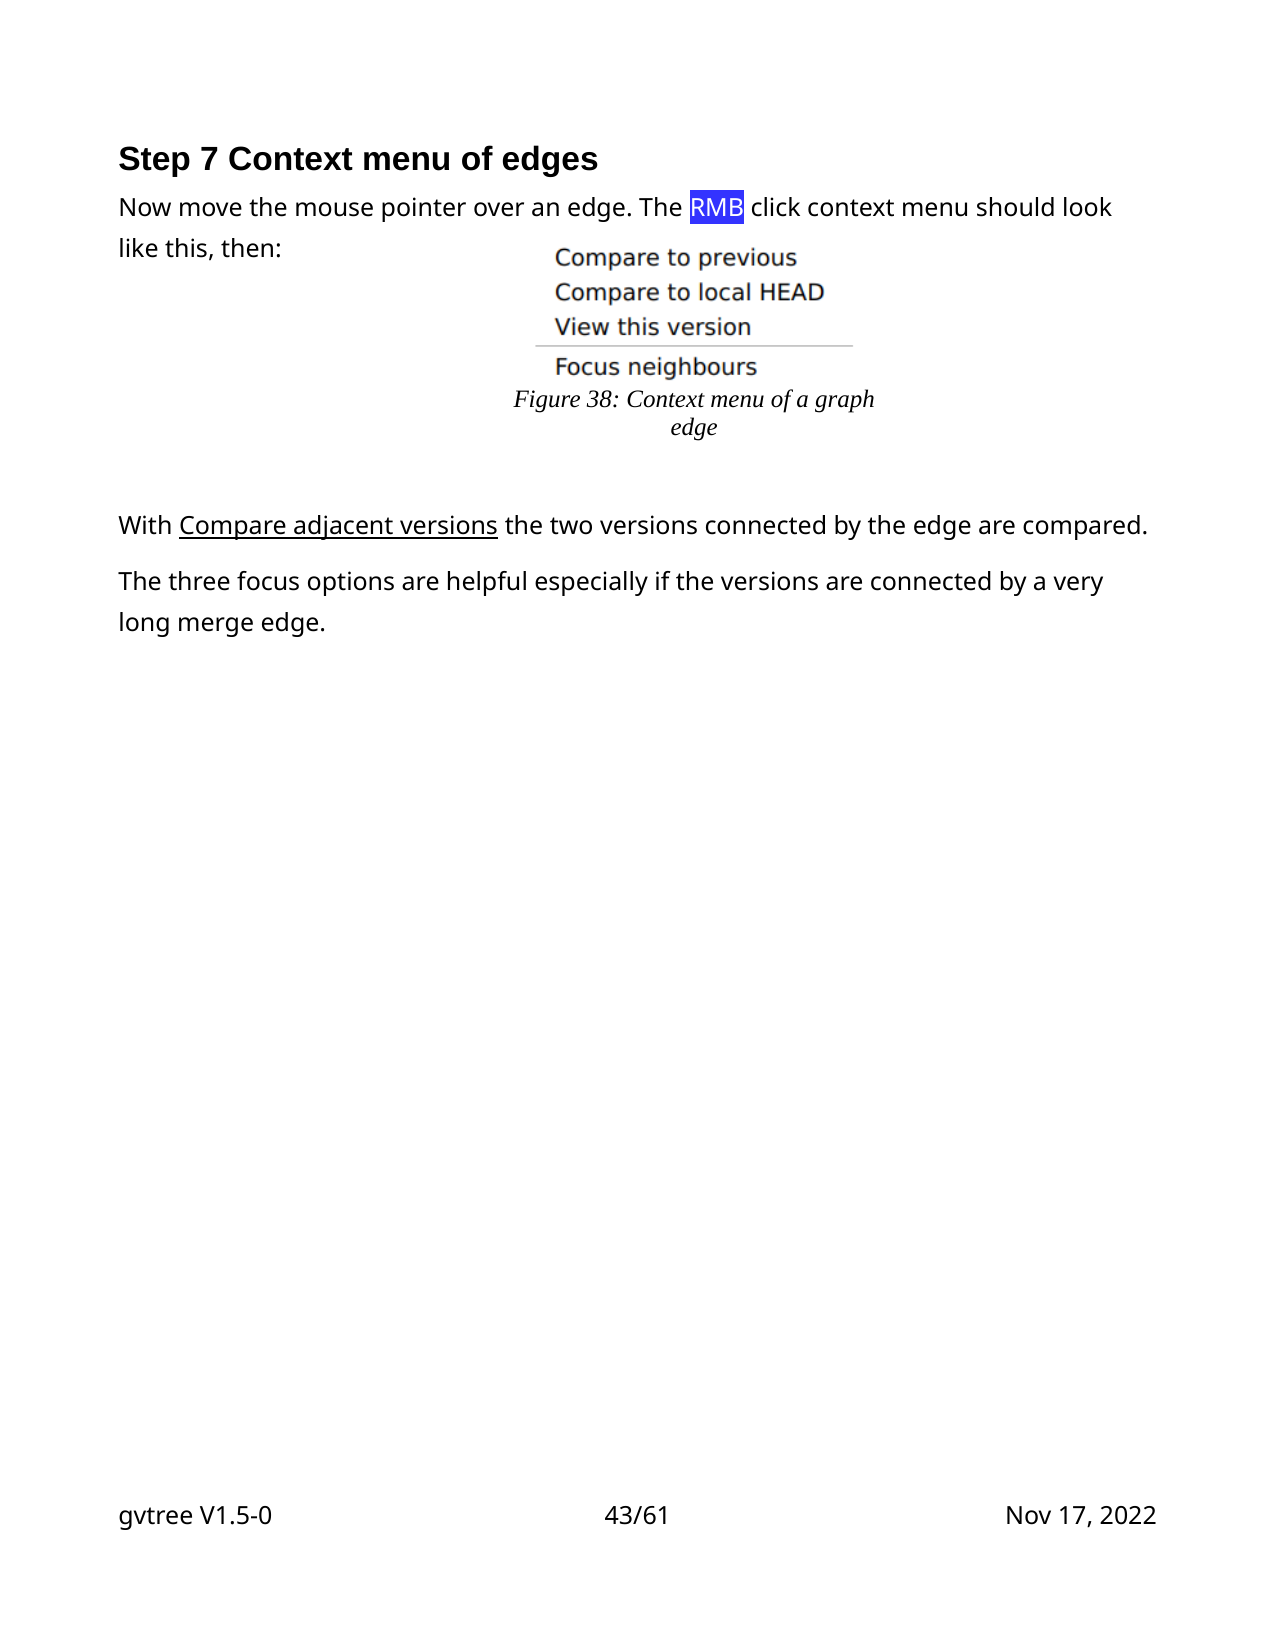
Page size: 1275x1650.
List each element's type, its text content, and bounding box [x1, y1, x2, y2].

text With Compare adjacent versions the two versions connected by the edge are compared. [118, 508, 1157, 542]
text Figure 38: Context menu of a graph edge [493, 253, 897, 441]
picture [533, 240, 857, 384]
text [493, 441, 897, 451]
text The three focus options are helpful especially if the versions are connected by a very long merge edge. [118, 563, 1157, 638]
text Now move the mouse pointer over an edge. The RMB click context menu should look like this, then: [118, 190, 1157, 265]
subtitle Step 7 Context menu of edges [118, 139, 1157, 178]
